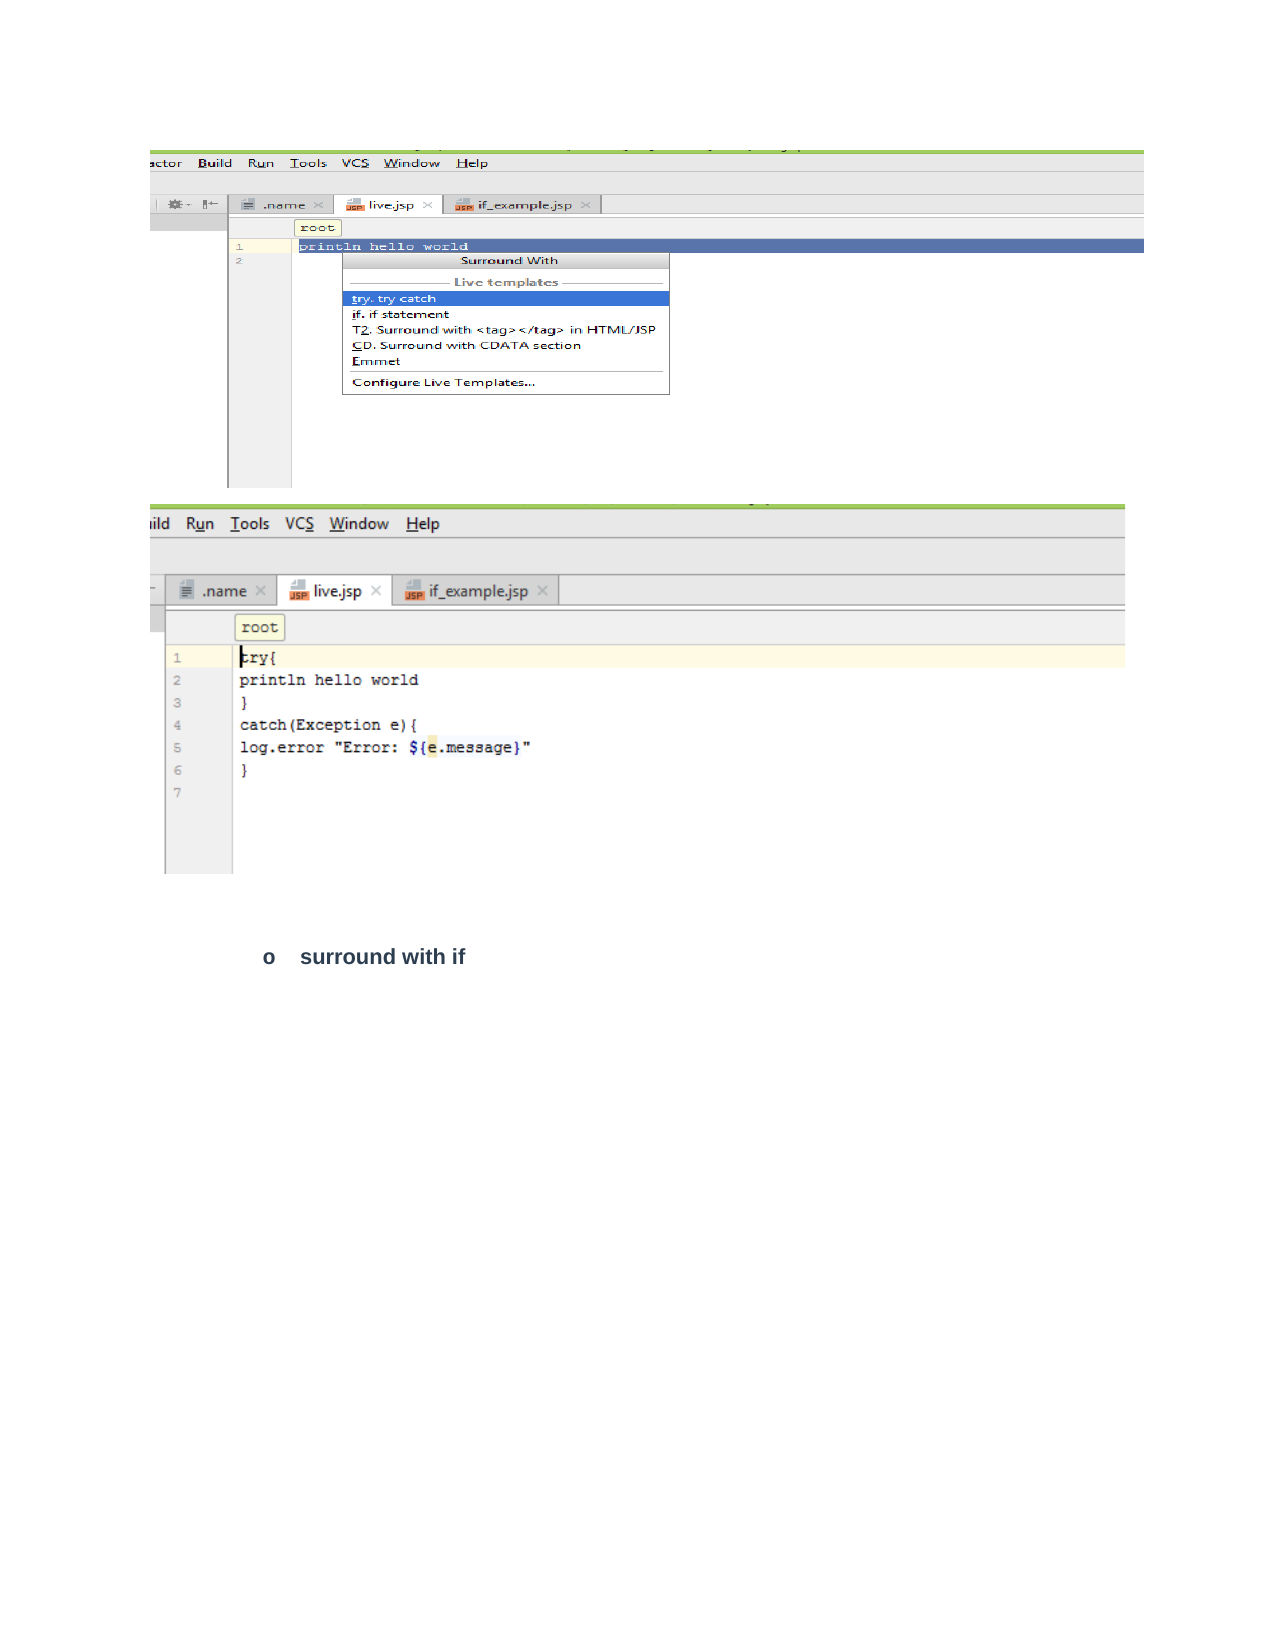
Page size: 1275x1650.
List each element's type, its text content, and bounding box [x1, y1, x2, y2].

list surround with if [262, 943, 1125, 971]
picture [150, 150, 1144, 488]
picture [150, 504, 1125, 874]
